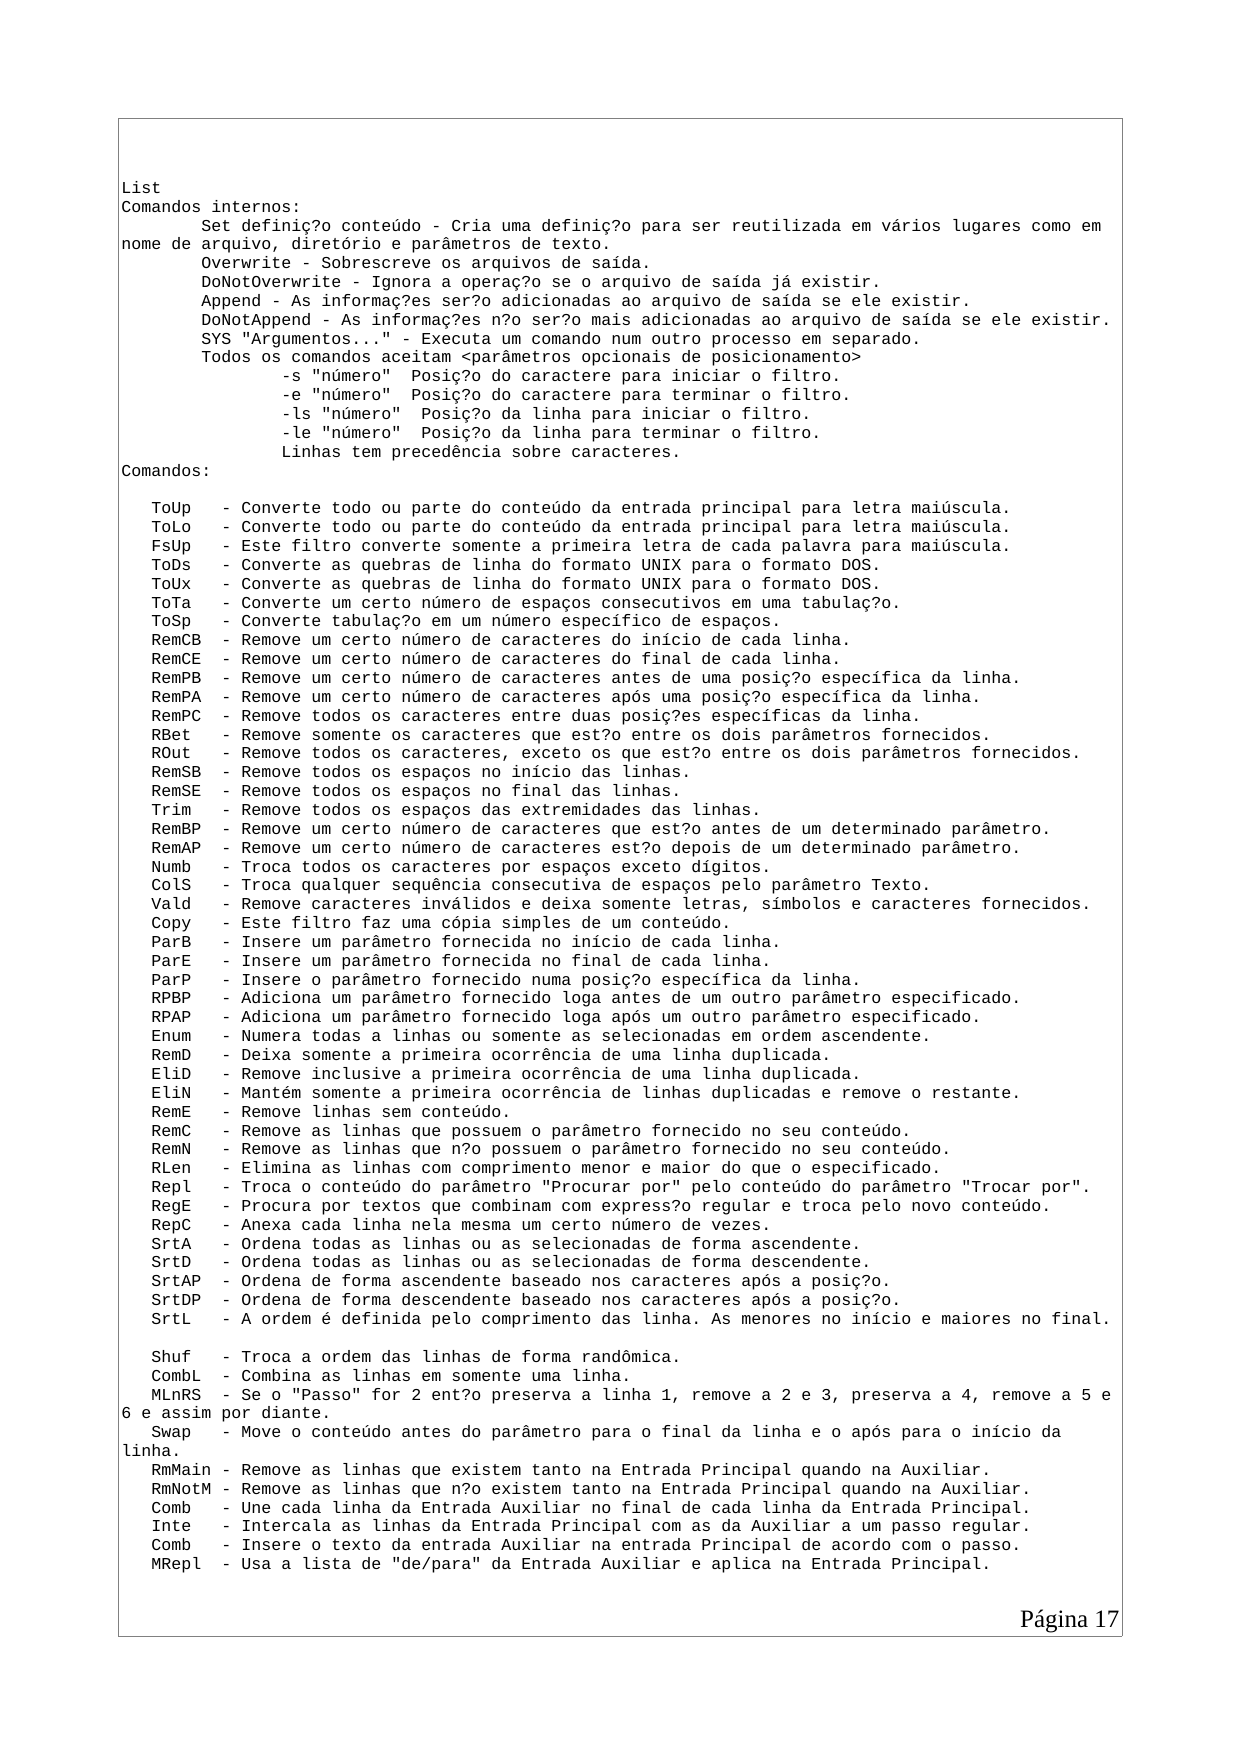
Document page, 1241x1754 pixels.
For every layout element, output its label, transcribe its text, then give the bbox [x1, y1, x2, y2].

text RemCB - Remove um certo número de caracteres do início de cada linha. [121, 632, 1119, 651]
text Repl - Troca o conteúdo do parâmetro "Procurar por" pelo conteúdo do parâmetro "Trocar por". [121, 1179, 1119, 1197]
text ParE - Insere um parâmetro fornecida no final de cada linha. [121, 952, 1119, 971]
text CombL - Combina as linhas em somente uma linha. [121, 1367, 1119, 1386]
text Enum - Numera todas a linhas ou somente as selecionadas em ordem ascendente. [121, 1028, 1119, 1047]
text RemSE - Remove todos os espaços no final das linhas. [121, 783, 1119, 802]
text -ls "número" Posiç?o da linha para iniciar o filtro. [121, 406, 1119, 424]
text RepC - Anexa cada linha nela mesma um certo número de vezes. [121, 1216, 1119, 1235]
text DoNotOverwrite - Ignora a operaç?o se o arquivo de saída já existir. [121, 274, 1119, 292]
text ToLo - Converte todo ou parte do conteúdo da entrada principal para letra maiúscula. [121, 519, 1119, 538]
text Comb - Une cada linha da Entrada Auxiliar no final de cada linha da Entrada Principal. [121, 1499, 1119, 1518]
text Vald - Remove caracteres inválidos e deixa somente letras, símbolos e caracteres fornecidos. [121, 896, 1119, 915]
text Overwrite - Sobrescreve os arquivos de saída. [121, 255, 1119, 274]
text ToDs - Converte as quebras de linha do formato UNIX para o formato DOS. [121, 556, 1119, 575]
text Linhas tem precedência sobre caracteres. [121, 443, 1119, 462]
text RPAP - Adiciona um parâmetro fornecido loga após um outro parâmetro especificado. [121, 1009, 1119, 1028]
text Todos os comandos aceitam <parâmetros opcionais de posicionamento> [121, 349, 1119, 368]
text RPBP - Adiciona um parâmetro fornecido loga antes de um outro parâmetro especificado. [121, 990, 1119, 1009]
text RemPB - Remove um certo número de caracteres antes de uma posiç?o específica da linha. [121, 669, 1119, 688]
text RemD - Deixa somente a primeira ocorrência de uma linha duplicada. [121, 1047, 1119, 1066]
text EliN - Mantém somente a primeira ocorrência de linhas duplicadas e remove o restante. [121, 1084, 1119, 1103]
text ToSp - Converte tabulaç?o em um número específico de espaços. [121, 613, 1119, 632]
text RBet - Remove somente os caracteres que est?o entre os dois parâmetros fornecidos. [121, 726, 1119, 745]
text 6 e assim por diante. [121, 1405, 1119, 1424]
text Trim - Remove todos os espaços das extremidades das linhas. [121, 802, 1119, 820]
text List [121, 179, 1119, 198]
text Inte - Intercala as linhas da Entrada Principal com as da Auxiliar a um passo regular. [121, 1518, 1119, 1537]
text SrtD - Ordena todas as linhas ou as selecionadas de forma descendente. [121, 1254, 1119, 1273]
text Comandos internos: [121, 198, 1119, 217]
text ToUx - Converte as quebras de linha do formato UNIX para o formato DOS. [121, 575, 1119, 594]
text ToTa - Converte um certo número de espaços consecutivos em uma tabulaç?o. [121, 594, 1119, 613]
text Comb - Insere o texto da entrada Auxiliar na entrada Principal de acordo com o passo. [121, 1537, 1119, 1556]
text RLen - Elimina as linhas com comprimento menor e maior do que o especificado. [121, 1160, 1119, 1179]
text SrtA - Ordena todas as linhas ou as selecionadas de forma ascendente. [121, 1235, 1119, 1254]
text ParP - Insere o parâmetro fornecido numa posiç?o específica da linha. [121, 971, 1119, 990]
text Comandos: [121, 462, 1119, 481]
text MLnRS - Se o "Passo" for 2 ent?o preserva a linha 1, remove a 2 e 3, preserva a 4, remove a 5 e [121, 1386, 1119, 1405]
text RemSB - Remove todos os espaços no início das linhas. [121, 764, 1119, 783]
text RemC - Remove as linhas que possuem o parâmetro fornecido no seu conteúdo. [121, 1122, 1119, 1141]
text RemBP - Remove um certo número de caracteres que est?o antes de um determinado parâmetro. [121, 820, 1119, 839]
text ColS - Troca qualquer sequência consecutiva de espaços pelo parâmetro Texto. [121, 877, 1119, 896]
text SrtAP - Ordena de forma ascendente baseado nos caracteres após a posiç?o. [121, 1273, 1119, 1292]
text SrtDP - Ordena de forma descendente baseado nos caracteres após a posiç?o. [121, 1292, 1119, 1311]
text RemCE - Remove um certo número de caracteres do final de cada linha. [121, 651, 1119, 669]
text -e "número" Posiç?o do caractere para terminar o filtro. [121, 387, 1119, 406]
text MRepl - Usa a lista de "de/para" da Entrada Auxiliar e aplica na Entrada Principal. [121, 1556, 1119, 1574]
text Copy - Este filtro faz uma cópia simples de um conteúdo. [121, 915, 1119, 933]
text -le "número" Posiç?o da linha para terminar o filtro. [121, 424, 1119, 443]
text EliD - Remove inclusive a primeira ocorrência de uma linha duplicada. [121, 1066, 1119, 1084]
text Append - As informaç?es ser?o adicionadas ao arquivo de saída se ele existir. [121, 292, 1119, 311]
text ParB - Insere um parâmetro fornecida no início de cada linha. [121, 933, 1119, 952]
text Set definiç?o conteúdo - Cria uma definiç?o para ser reutilizada em vários lugares como em nome de arquivo, diretório e parâmetros de texto. [121, 217, 1119, 255]
text RemPA - Remove um certo número de caracteres após uma posiç?o específica da linha. [121, 688, 1119, 707]
text Numb - Troca todos os caracteres por espaços exceto dígitos. [121, 858, 1119, 877]
text RmNotM - Remove as linhas que n?o existem tanto na Entrada Principal quando na Auxiliar. [121, 1480, 1119, 1499]
text ToUp - Converte todo ou parte do conteúdo da entrada principal para letra maiúscula. [121, 500, 1119, 519]
text Shuf - Troca a ordem das linhas de forma randômica. [121, 1348, 1119, 1367]
text RemN - Remove as linhas que n?o possuem o parâmetro fornecido no seu conteúdo. [121, 1141, 1119, 1160]
text RemE - Remove linhas sem conteúdo. [121, 1103, 1119, 1122]
text -s "número" Posiç?o do caractere para iniciar o filtro. [121, 368, 1119, 387]
text RegE - Procura por textos que combinam com express?o regular e troca pelo novo conteúdo. [121, 1197, 1119, 1216]
text Swap - Move o conteúdo antes do parâmetro para o final da linha e o após para o início da linha. [121, 1424, 1119, 1461]
text ROut - Remove todos os caracteres, exceto os que est?o entre os dois parâmetros fornecidos. [121, 745, 1119, 764]
text DoNotAppend - As informaç?es n?o ser?o mais adicionadas ao arquivo de saída se ele existir. [121, 311, 1119, 330]
text RemAP - Remove um certo número de caracteres est?o depois de um determinado parâmetro. [121, 839, 1119, 858]
text RemPC - Remove todos os caracteres entre duas posiç?es específicas da linha. [121, 707, 1119, 726]
text SYS "Argumentos..." - Executa um comando num outro processo em separado. [121, 330, 1119, 349]
text FsUp - Este filtro converte somente a primeira letra de cada palavra para maiúscula. [121, 538, 1119, 556]
text SrtL - A ordem é definida pelo comprimento das linha. As menores no início e maiores no final. [121, 1311, 1119, 1329]
text RmMain - Remove as linhas que existem tanto na Entrada Principal quando na Auxiliar. [121, 1461, 1119, 1480]
